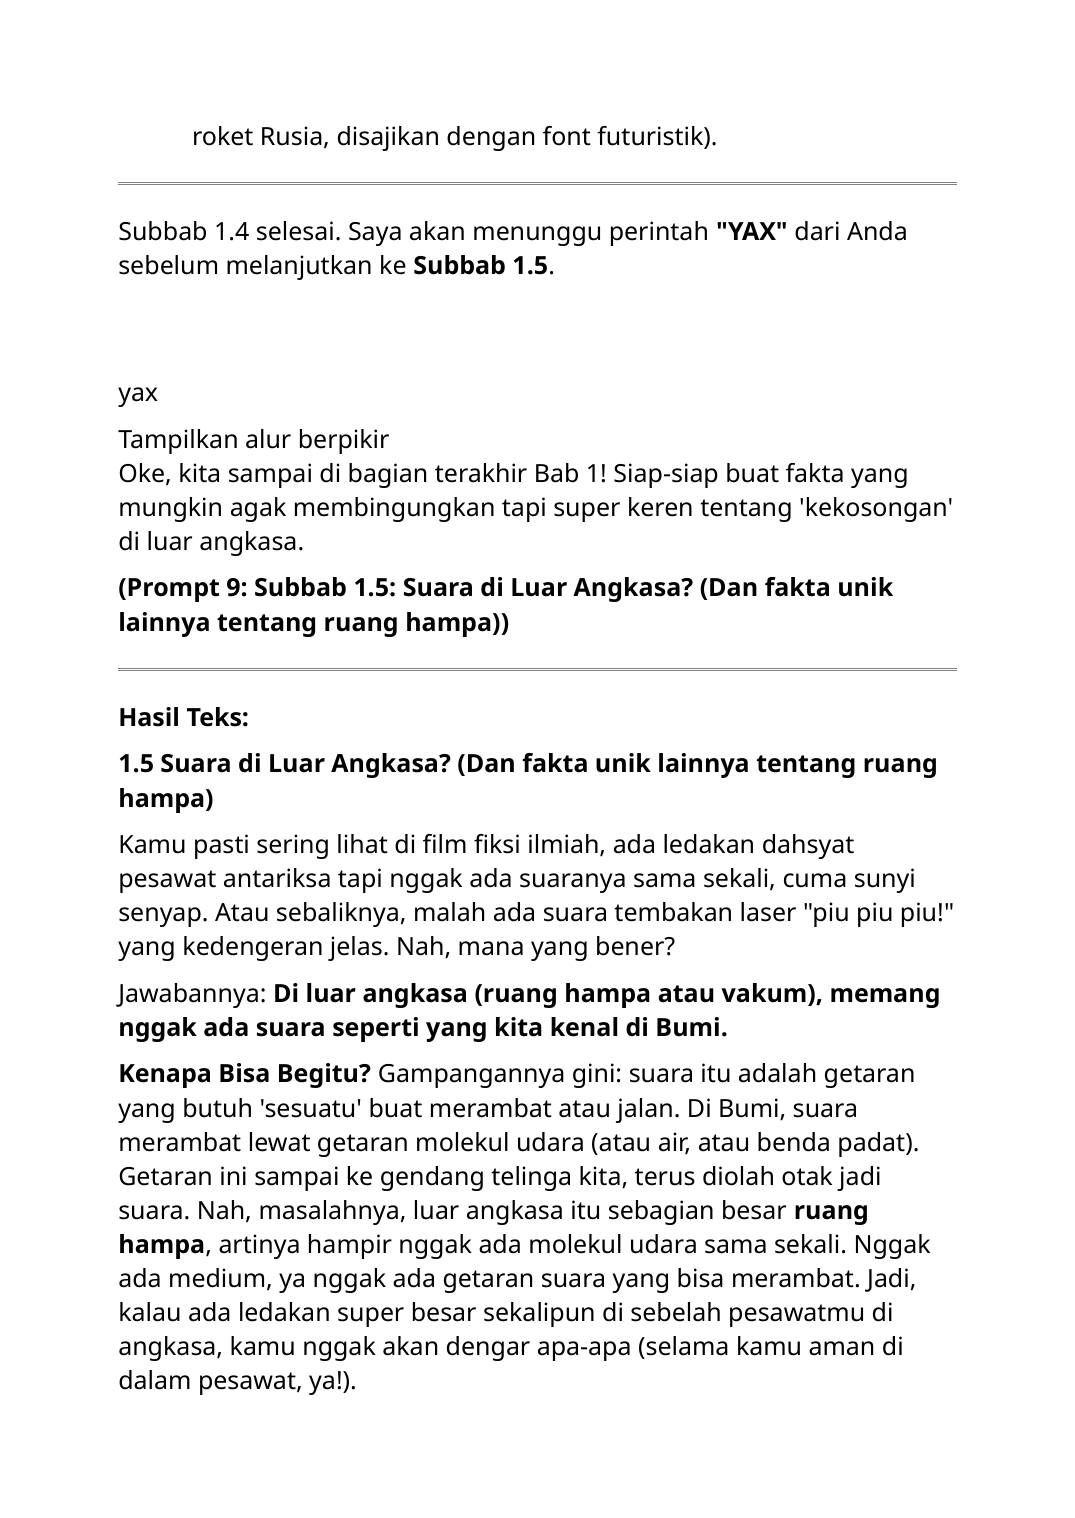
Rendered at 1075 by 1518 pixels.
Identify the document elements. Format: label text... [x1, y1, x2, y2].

text (Prompt 9: Subbab 1.5: Suara di Luar Angkasa? (Dan fakta unik lainnya tentang ruang hampa)) [118, 570, 957, 638]
text Jawabannya: Di luar angkasa (ruang hampa atau vakum), memang nggak ada suara seperti yang kita kenal di Bumi. [118, 976, 957, 1044]
text 1.5 Suara di Luar Angkasa? (Dan fakta unik lainnya tentang ruang hampa) [118, 746, 957, 814]
text Kamu pasti sering lihat di film fiksi ilmiah, ada ledakan dahsyat pesawat antariksa tapi nggak ada suaranya sama sekali, cuma sunyi senyap. Atau sebaliknya, malah ada suara tembakan laser "piu piu piu!" yang kedengeran jelas. Nah, mana yang bener? [118, 827, 957, 963]
text Hasil Teks: [118, 699, 957, 734]
list roket Rusia, disajikan dengan font futuristik). [162, 118, 957, 152]
text yax [118, 375, 957, 409]
text Kenapa Bisa Begitu? Gampangannya gini: suara itu adalah getaran yang butuh 'sesuatu' buat merambat atau jalan. Di Bumi, suara merambat lewat getaran molekul udara (atau air, atau benda padat). Getaran ini sampai ke gendang telinga kita, terus diolah otak jadi suara. Nah, masalahnya, luar angkasa itu sebagian besar ruang hampa, artinya hampir nggak ada molekul udara sama sekali. Nggak ada medium, ya nggak ada getaran suara yang bisa merambat. Jadi, kalau ada ledakan super besar sekalipun di sebelah pesawatmu di angkasa, kamu nggak akan dengar apa-apa (selama kamu aman di dalam pesawat, ya!). [118, 1056, 957, 1397]
text Oke, kita sampai di bagian terakhir Bab 1! Siap-siap buat fakta yang mungkin agak membingungkan tapi super keren tentang 'kekosongan' di luar angkasa. [118, 455, 957, 558]
text Tampilkan alur berpikir [118, 421, 957, 455]
text Subbab 1.4 selesai. Saya akan menunggu perintah "YAX" dari Anda sebelum melanjutkan ke Subbab 1.5. [118, 213, 957, 282]
